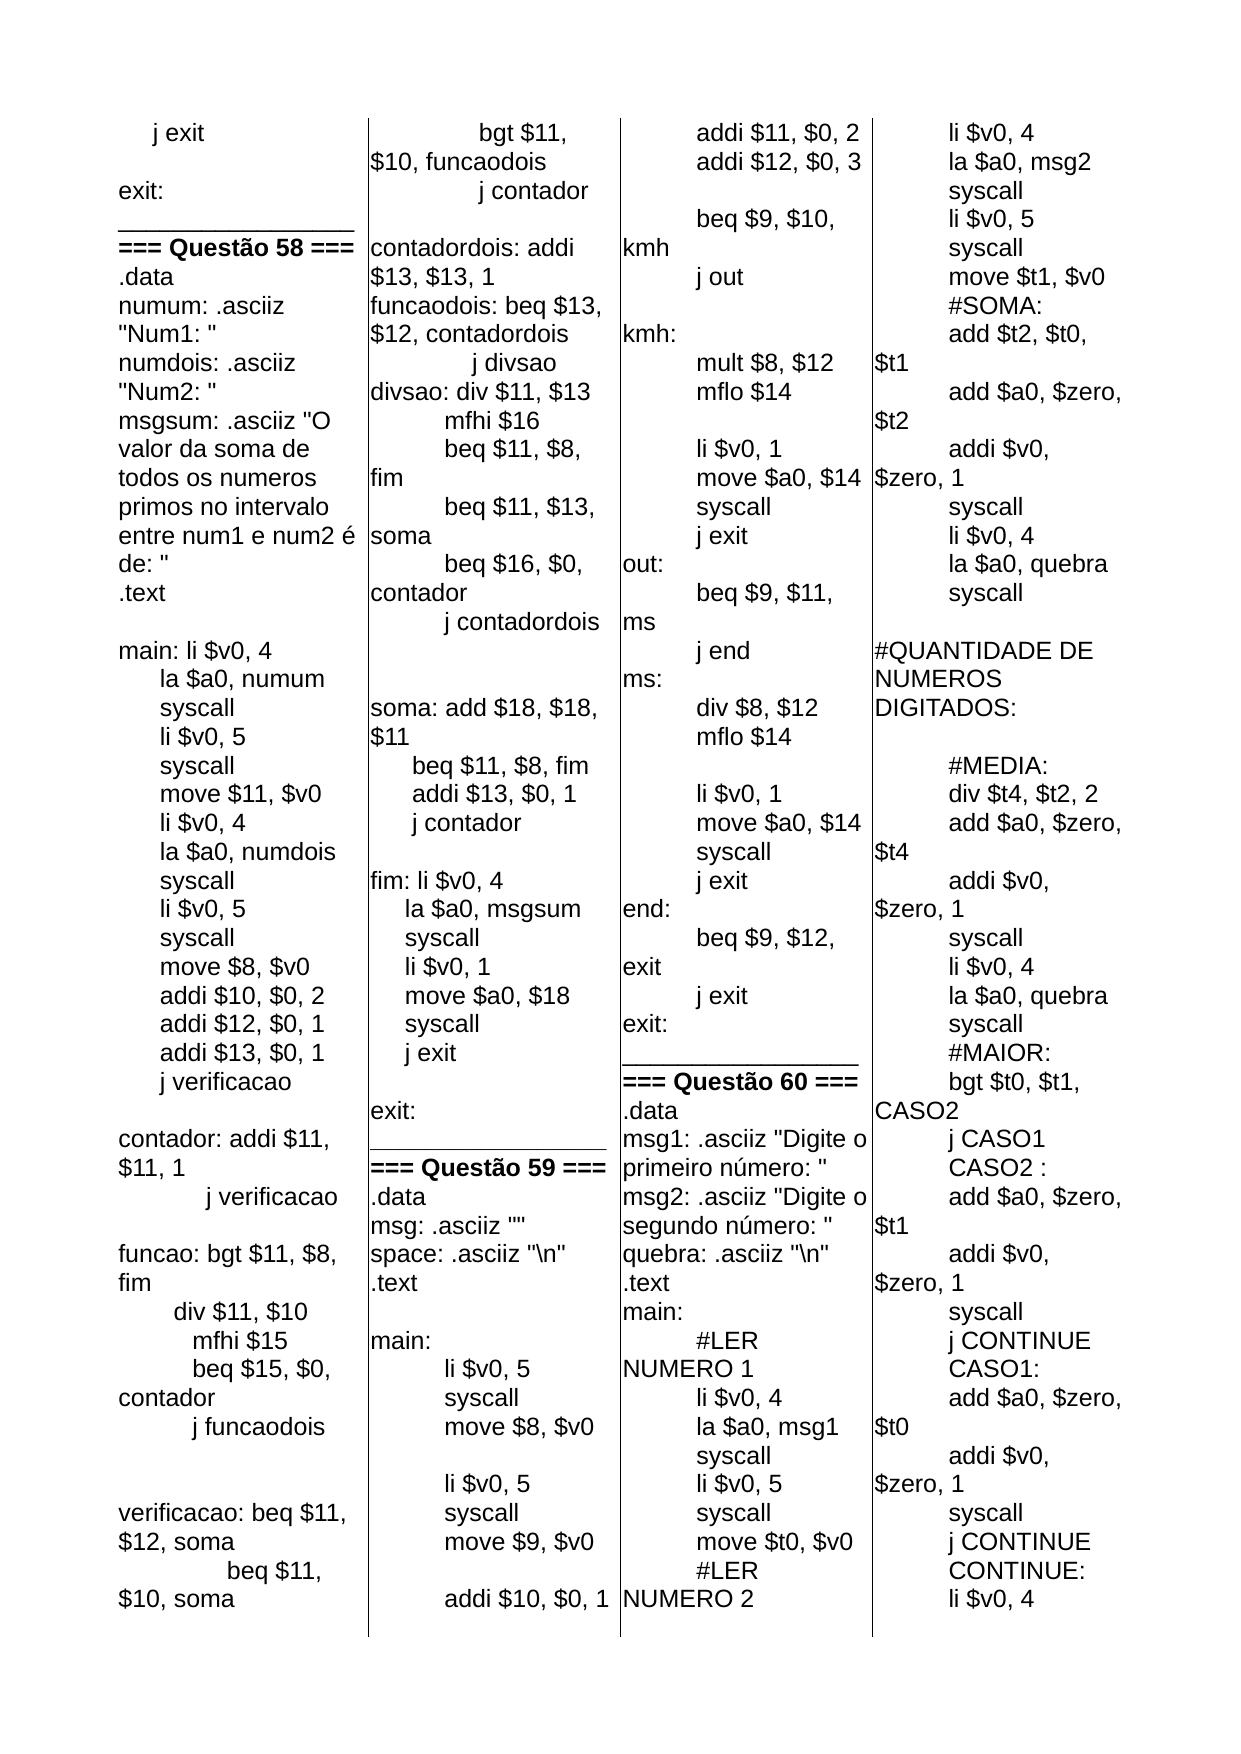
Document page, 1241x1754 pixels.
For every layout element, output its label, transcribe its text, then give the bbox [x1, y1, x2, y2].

text _________________=== Questão 60 === [622, 1038, 870, 1096]
text addi $11, $0, 2 addi $12, $0, 3 beq $9, $10, kmh j out kmh: mult $8, $12 mflo $14 li $v0, 1 move $a0, $14 syscall j exit out: beq $9, $11, ms j end ms: div $8, $12 mflo $14 li $v0, 1 move $a0, $14 syscall j exit end: beq $9, $12, exit j exit exit: [622, 118, 870, 1038]
text li $v0, 4 la $a0, msg2 syscall li $v0, 5 syscall move $t1, $v0 #SOMA: add $t2, $t0, $t1 add $a0, $zero, $t2 addi $v0, $zero, 1 syscall li $v0, 4 la $a0, quebra syscall #QUANTIDADE DE NUMEROS DIGITADOS: #MEDIA: div $t4, $t2, 2 add $a0, $zero, $t4 addi $v0, $zero, 1 syscall li $v0, 4 la $a0, quebra syscall #MAIOR: bgt $t0, $t1, CASO2 j CASO1 CASO2 : add $a0, $zero, $t1 addi $v0, $zero, 1 syscall j CONTINUE CASO1: add $a0, $zero, $t0 addi $v0, $zero, 1 syscall j CONTINUE CONTINUE: li $v0, 4 [874, 118, 1122, 1613]
text .data msg1: .asciiz "Digite o primeiro número: " msg2: .asciiz "Digite o segundo número: " quebra: .asciiz "\n" .text main: #LER NUMERO 1 li $v0, 4 la $a0, msg1 syscall li $v0, 5 syscall move $t0, $v0 #LER NUMERO 2 [622, 1096, 870, 1613]
text .data msg: .asciiz "" space: .asciiz "\n" .text main: li $v0, 5 syscall move $8, $v0 li $v0, 5 syscall move $9, $v0 addi $10, $0, 1 [370, 1182, 618, 1613]
text _________________=== Questão 59 === [370, 1124, 618, 1182]
text bgt $11, $10, funcaodois j contador contadordois: addi $13, $13, 1 funcaodois: beq $13, $12, contadordois j divsao divsao: div $11, $13 mfhi $16 beq $11, $8, fim beq $11, $13, soma beq $16, $0, contador j contadordois soma: add $18, $18, $11 beq $11, $8, fim addi $13, $0, 1 j contador fim: li $v0, 4 la $a0, msgsum syscall li $v0, 1 move $a0, $18 syscall j exit exit: [370, 118, 618, 1124]
text j exit exit: _________________=== Questão 58 === [118, 118, 366, 262]
text .data numum: .asciiz "Num1: " numdois: .asciiz "Num2: " msgsum: .asciiz "O valor da soma de todos os numeros primos no intervalo entre num1 e num2 é de: " .text main: li $v0, 4 la $a0, numum syscall li $v0, 5 syscall move $11, $v0 li $v0, 4 la $a0, numdois syscall li $v0, 5 syscall move $8, $v0 addi $10, $0, 2 addi $12, $0, 1 addi $13, $0, 1 j verificacao contador: addi $11, $11, 1 j verificacao funcao: bgt $11, $8, fim div $11, $10 mfhi $15 beq $15, $0, contador j funcaodois verificacao: beq $11, $12, soma beq $11, $10, soma [118, 262, 366, 1613]
